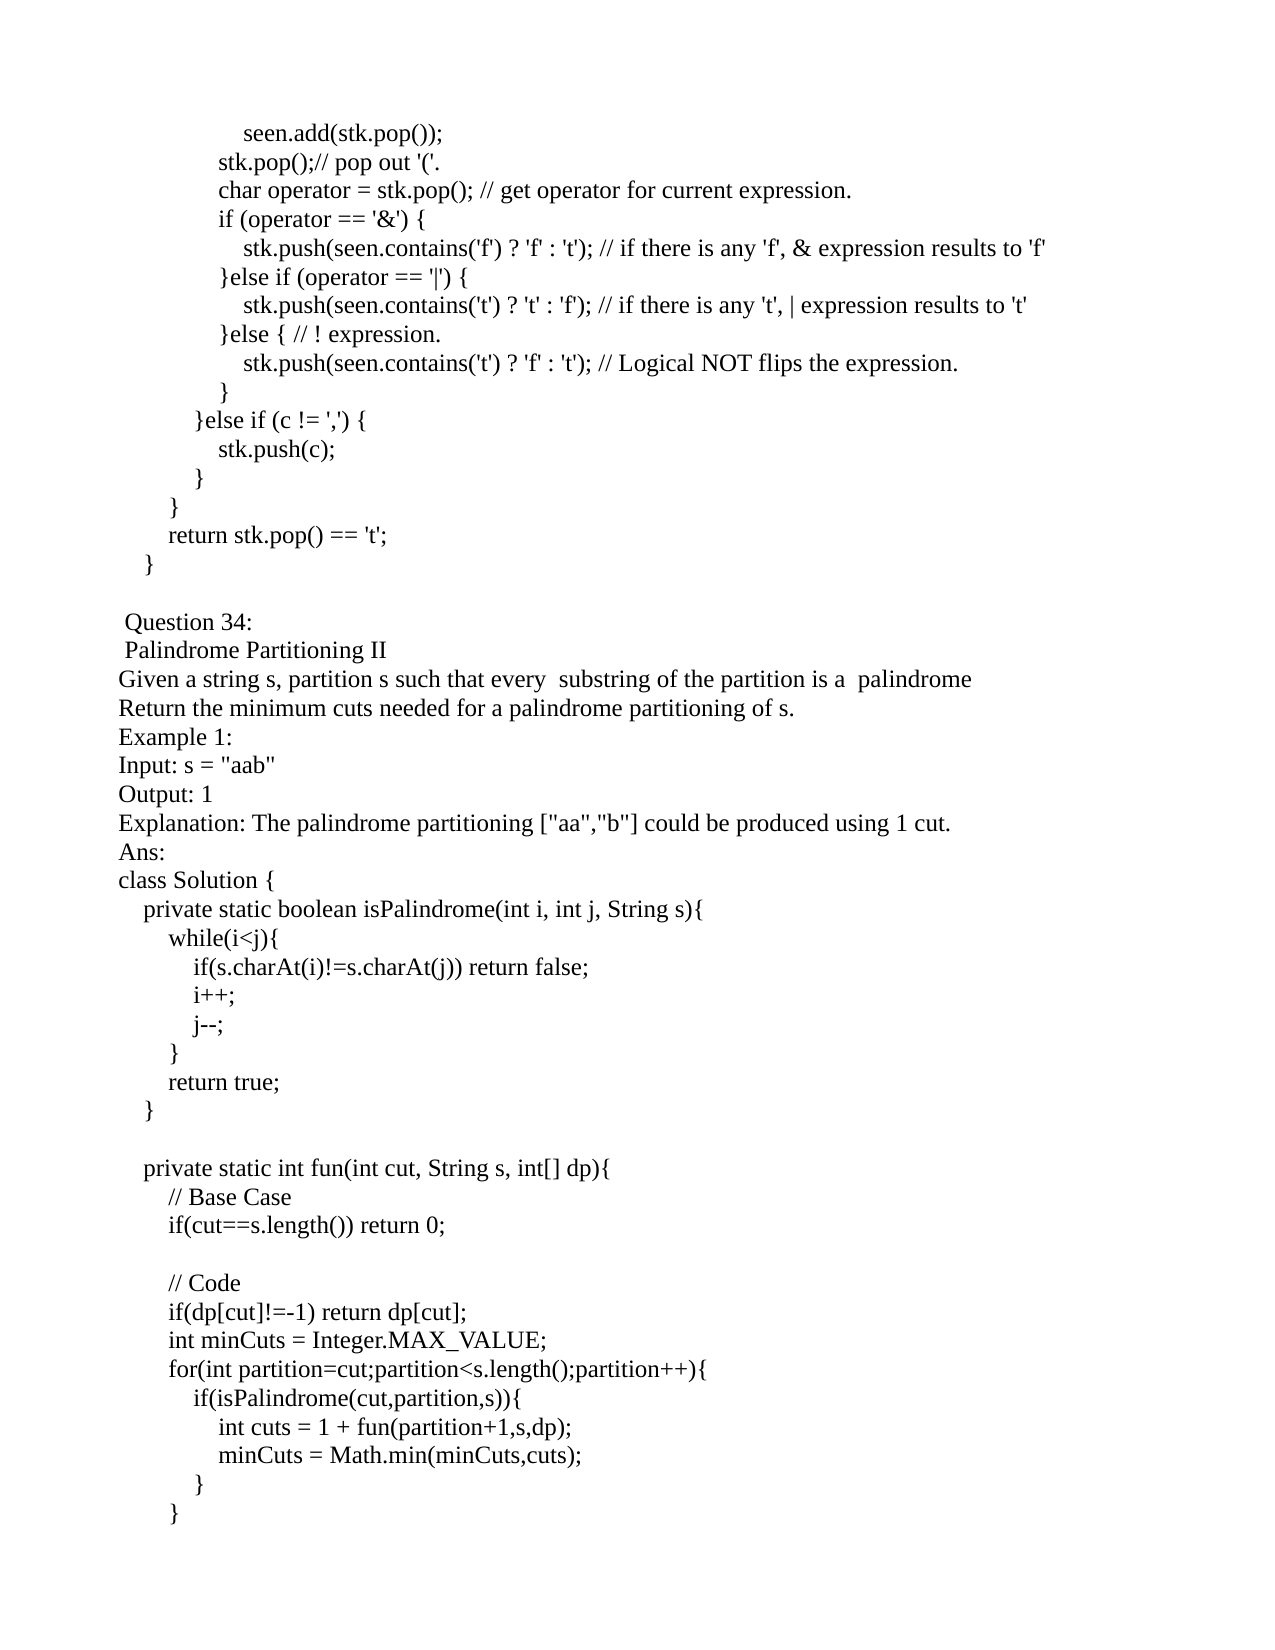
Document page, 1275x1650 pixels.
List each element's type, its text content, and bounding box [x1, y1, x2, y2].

text i++; [118, 981, 1157, 1009]
text } [118, 377, 1157, 406]
text stk.push(c); [118, 434, 1157, 463]
text Question 34: [118, 607, 1157, 636]
text Given a string s, partition s such that every substring of the partition is a palindrome [118, 664, 1157, 693]
text Palindrome Partitioning II [118, 636, 1157, 664]
text char operator = stk.pop(); // get operator for current expression. [118, 176, 1157, 204]
text if (operator == '&') { [118, 204, 1157, 233]
text if(isPalindrome(cut,partition,s)){ [118, 1383, 1157, 1412]
text return true; [118, 1067, 1157, 1096]
text stk.push(seen.contains('f') ? 'f' : 't'); // if there is any 'f', & expression results to 'f' [118, 233, 1157, 262]
text } [118, 1096, 1157, 1124]
text if(cut==s.length()) return 0; [118, 1211, 1157, 1239]
text minCuts = Math.min(minCuts,cuts); [118, 1441, 1157, 1469]
text Ans: [118, 837, 1157, 866]
text Return the minimum cuts needed for a palindrome partitioning of s. [118, 693, 1157, 722]
text stk.push(seen.contains('t') ? 't' : 'f'); // if there is any 't', | expression results to 't' [118, 291, 1157, 319]
text return stk.pop() == 't'; [118, 521, 1157, 549]
text } [118, 1038, 1157, 1067]
text } [118, 1498, 1157, 1527]
text private static int fun(int cut, String s, int[] dp){ [118, 1153, 1157, 1182]
text // Code [118, 1268, 1157, 1297]
text if(s.charAt(i)!=s.charAt(j)) return false; [118, 952, 1157, 981]
text }else if (operator == '|') { [118, 262, 1157, 291]
text j--; [118, 1009, 1157, 1038]
text while(i<j){ [118, 923, 1157, 952]
text } [118, 463, 1157, 492]
text seen.add(stk.pop()); [118, 118, 1157, 147]
text } [118, 1469, 1157, 1498]
text stk.push(seen.contains('t') ? 'f' : 't'); // Logical NOT flips the expression. [118, 348, 1157, 377]
text if(dp[cut]!=-1) return dp[cut]; [118, 1297, 1157, 1326]
text class Solution { [118, 866, 1157, 894]
text Explanation: The palindrome partitioning ["aa","b"] could be produced using 1 cut. [118, 808, 1157, 837]
text } [118, 492, 1157, 521]
text for(int partition=cut;partition<s.length();partition++){ [118, 1354, 1157, 1383]
text } [118, 549, 1157, 578]
text private static boolean isPalindrome(int i, int j, String s){ [118, 894, 1157, 923]
text int cuts = 1 + fun(partition+1,s,dp); [118, 1412, 1157, 1441]
text Example 1: [118, 722, 1157, 751]
text Input: s = "aab" [118, 751, 1157, 779]
text }else if (c != ',') { [118, 406, 1157, 434]
text // Base Case [118, 1182, 1157, 1211]
text stk.pop();// pop out '('. [118, 147, 1157, 176]
text }else { // ! expression. [118, 319, 1157, 348]
text Output: 1 [118, 779, 1157, 808]
text int minCuts = Integer.MAX_VALUE; [118, 1326, 1157, 1354]
